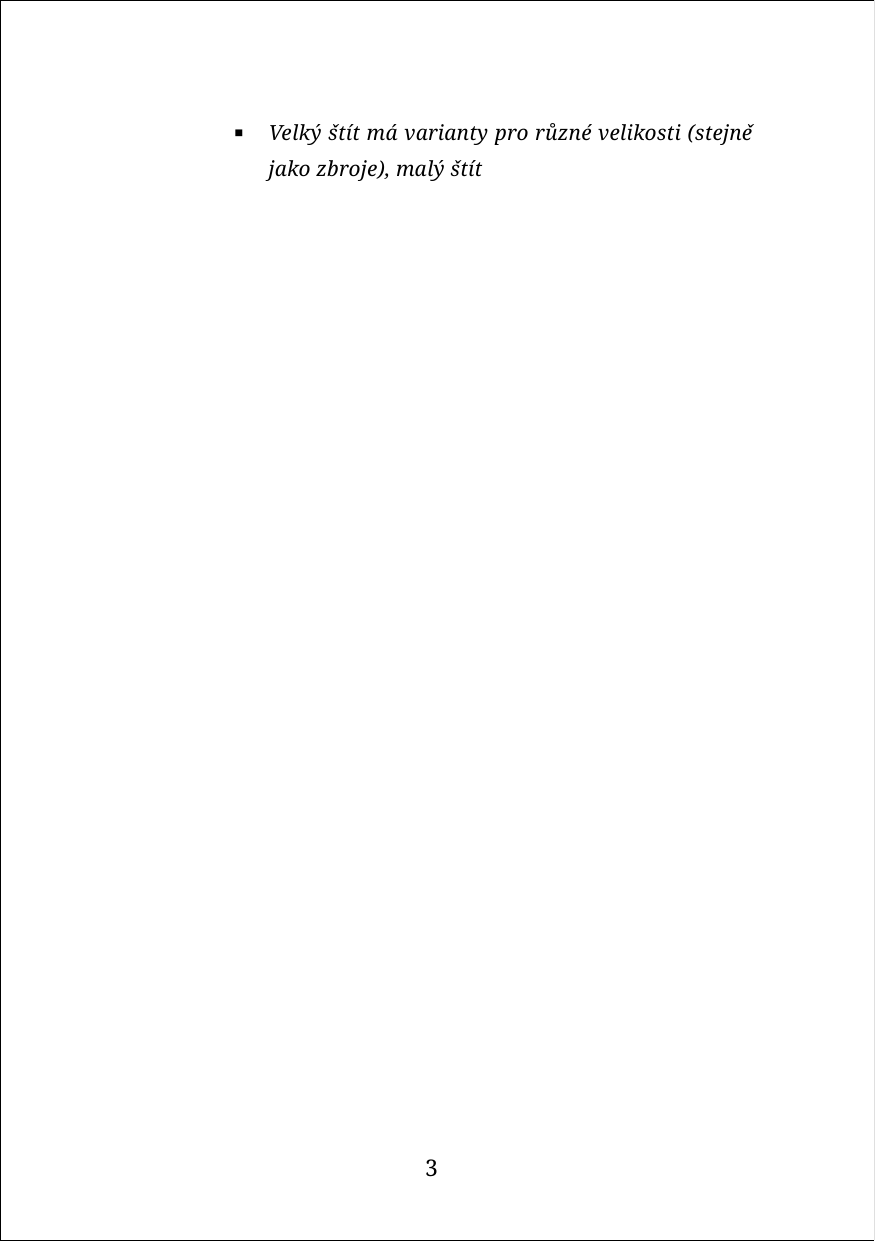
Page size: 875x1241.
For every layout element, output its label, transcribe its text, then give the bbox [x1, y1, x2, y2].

list Velký štít má varianty pro různé velikosti (stejně jako zbroje), malý štít [231, 118, 756, 182]
